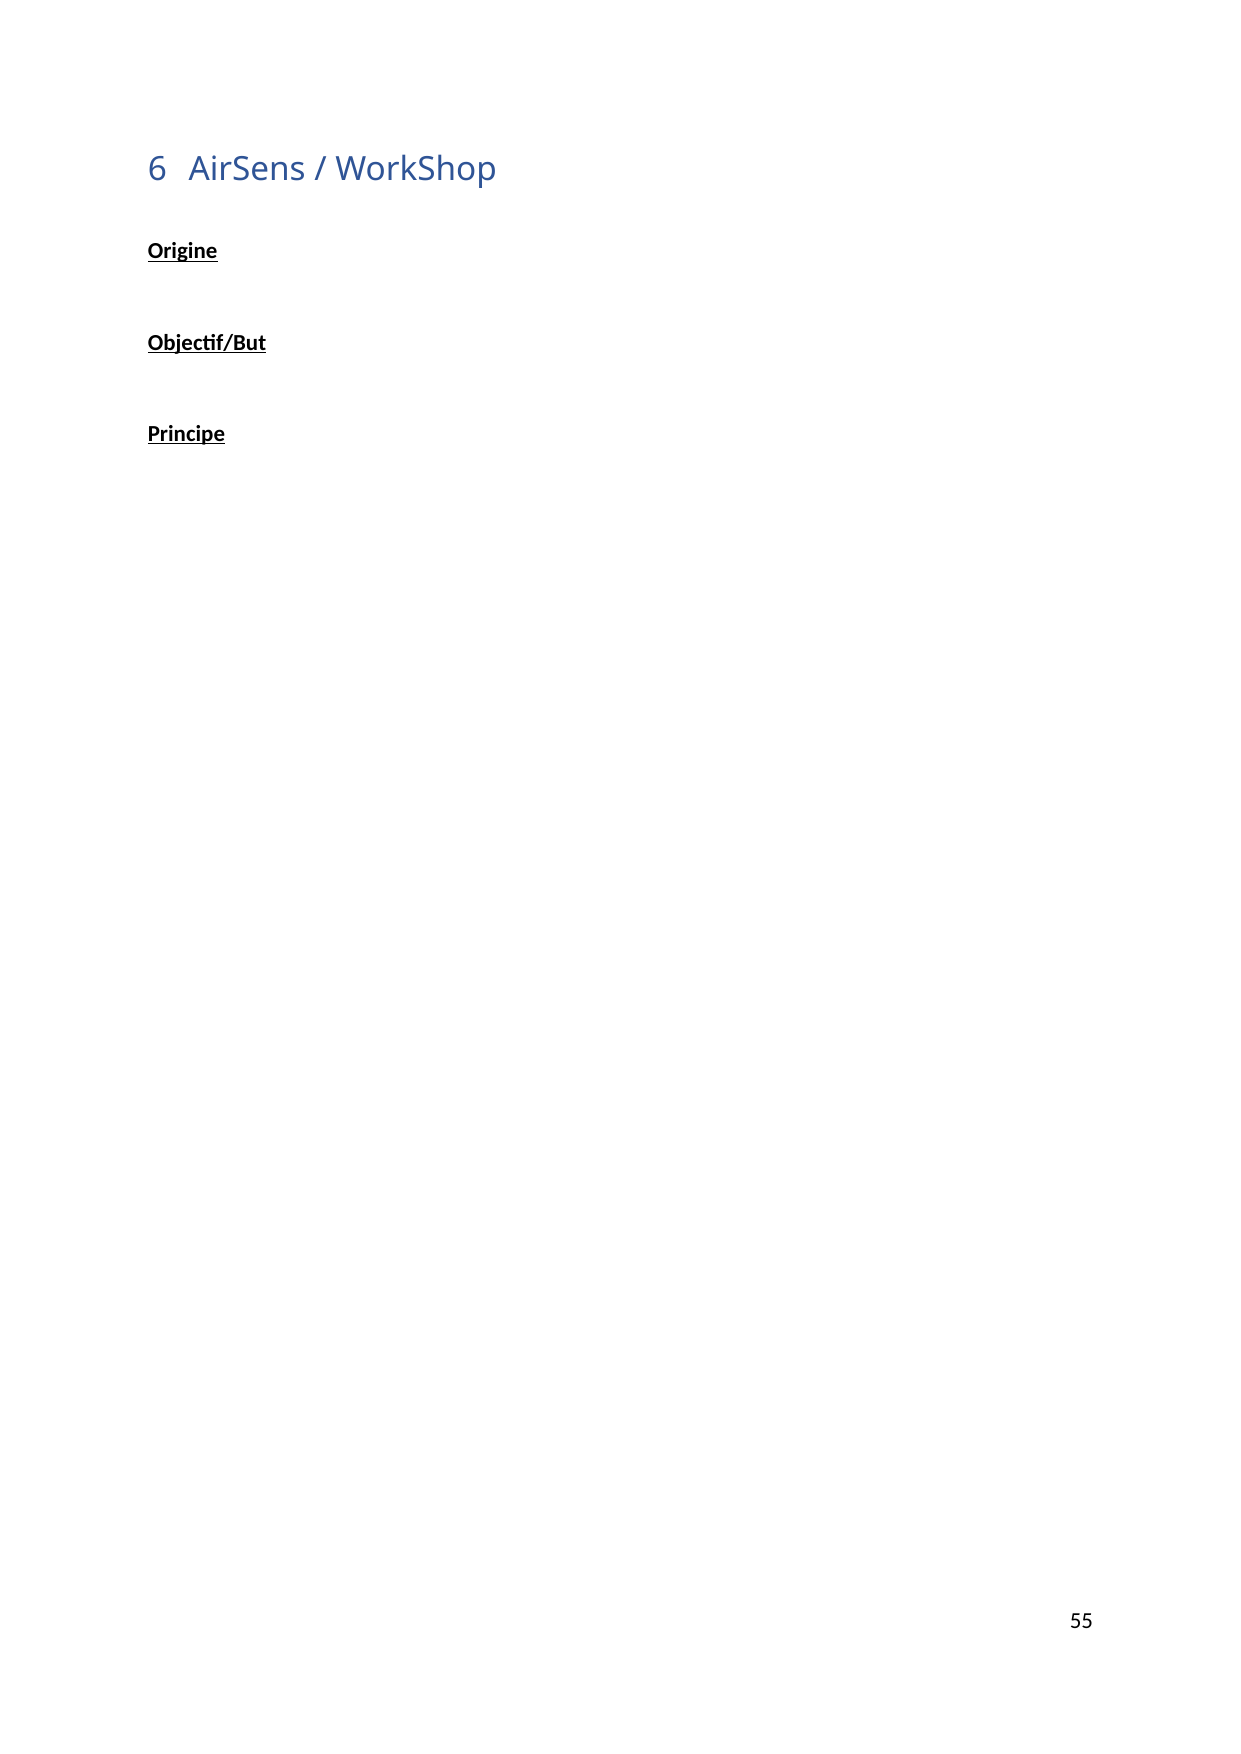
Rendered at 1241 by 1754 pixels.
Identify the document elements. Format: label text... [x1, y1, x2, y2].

text Origine [148, 237, 1093, 264]
list AirSens / WorkShop [148, 144, 1093, 190]
text Objectif/But [148, 328, 1093, 356]
text Principe [148, 419, 1093, 447]
